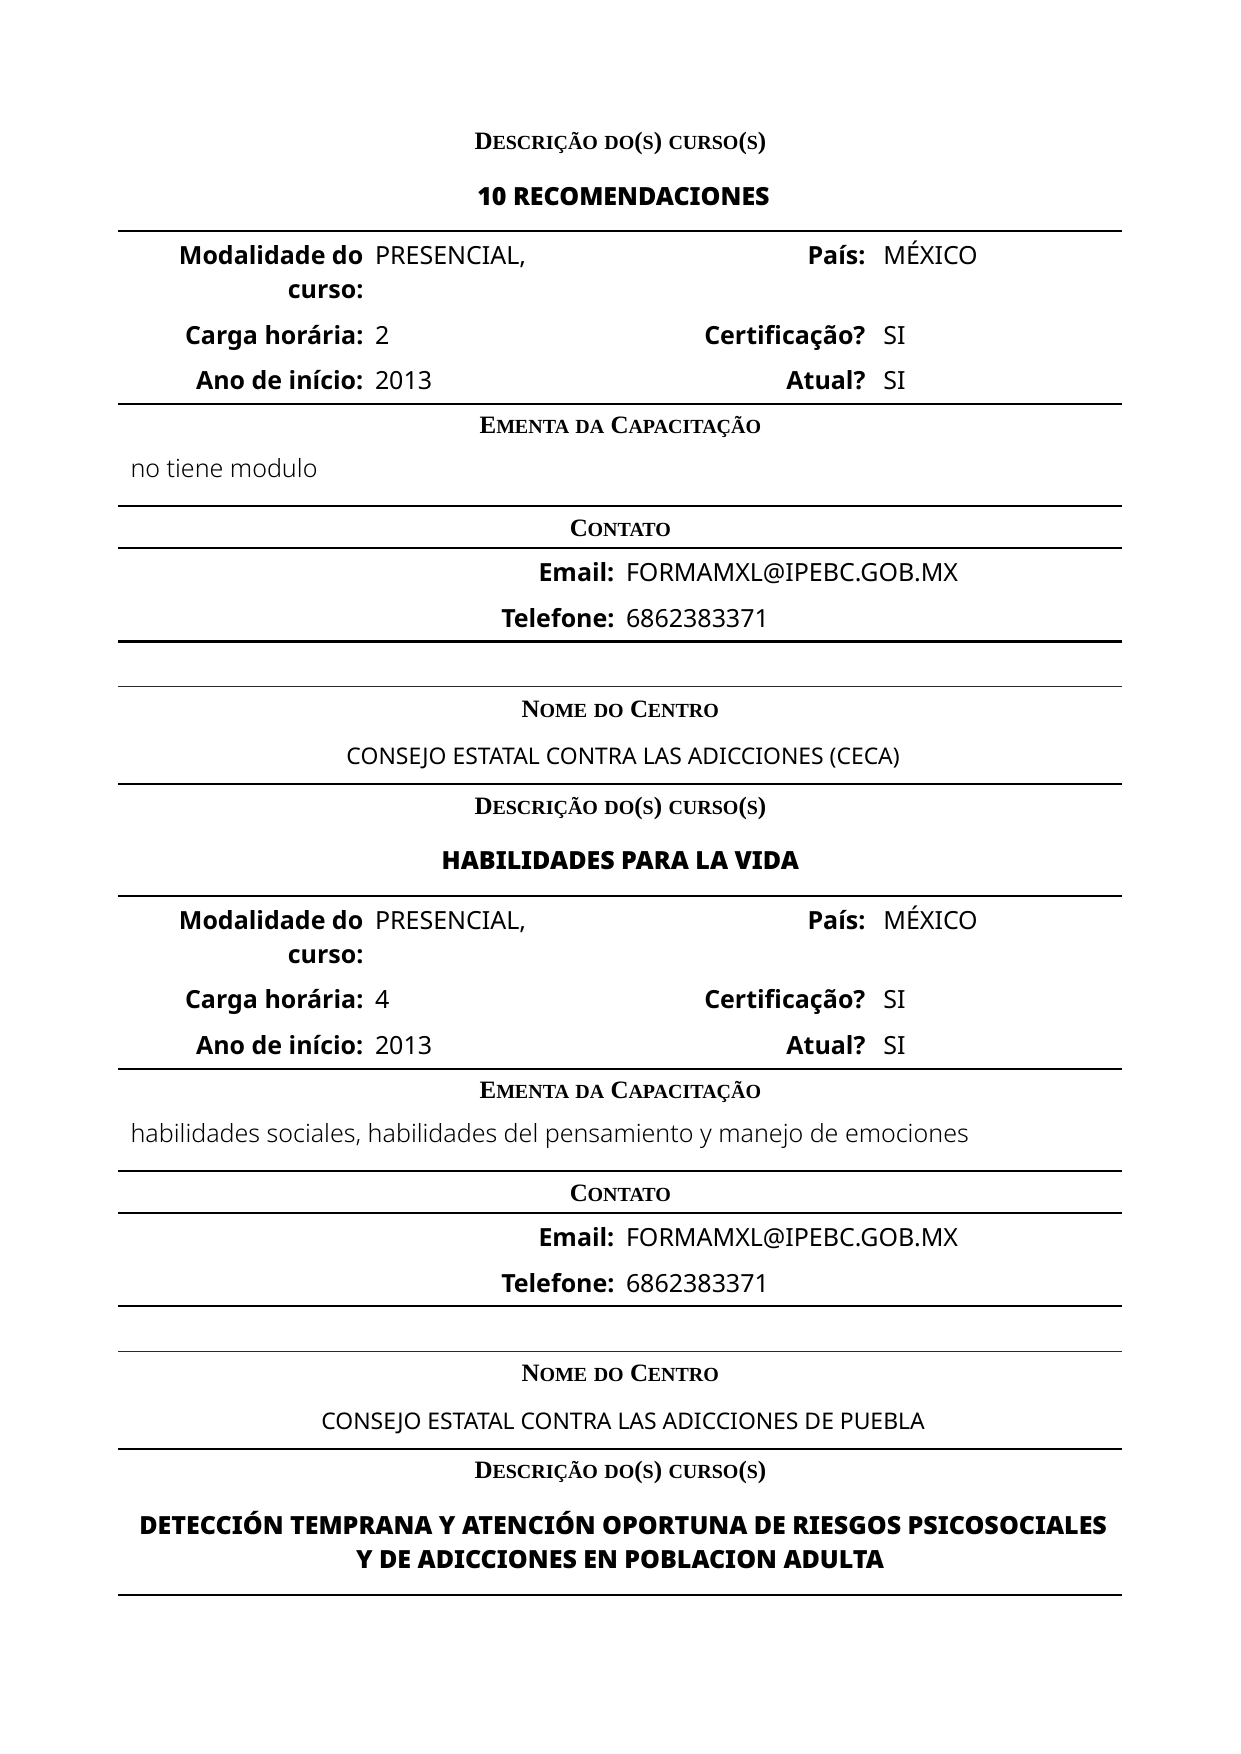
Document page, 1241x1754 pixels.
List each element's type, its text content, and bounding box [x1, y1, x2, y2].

table_cell Certificação? [620, 976, 871, 1022]
table_cell SI [871, 1022, 1122, 1067]
table_cell 6862383371 [620, 1260, 1122, 1305]
table_cell Descrição do(s) curso(s) [118, 785, 1122, 825]
table_cell Ementa da Capacitação [118, 405, 1122, 445]
table_cell 2 [369, 312, 620, 357]
table_cell Carga horária: [118, 976, 369, 1022]
table_cell 4 [369, 976, 620, 1022]
table_cell País: [620, 897, 871, 976]
table_cell Contato [118, 507, 1122, 547]
table_cell Ementa da Capacitação [118, 1070, 1122, 1110]
table_cell Carga horária: [118, 312, 369, 357]
table_cell PRESENCIAL, [369, 232, 620, 312]
table_cell Email: [118, 1214, 620, 1260]
table_cell CONSEJO ESTATAL CONTRA LAS ADICCIONES (CECA) [118, 728, 1122, 783]
table_cell País: [620, 232, 871, 312]
table_cell Modalidade do curso: [118, 232, 369, 312]
table_cell DETECCIÓN TEMPRANA Y ATENCIÓN OPORTUNA DE RIESGOS PSICOSOCIALES Y DE ADICCIONES EN POBLACION ADULTA [118, 1490, 1122, 1593]
table_cell Ano de início: [118, 1022, 369, 1067]
table_cell 2013 [369, 357, 620, 403]
table_cell SI [871, 357, 1122, 403]
table_cell NO TIENE MODULO [118, 445, 1122, 505]
table_cell MÉXICO [871, 897, 1122, 976]
table_cell MÉXICO [871, 232, 1122, 312]
table_cell Atual? [620, 357, 871, 403]
table_cell Ano de início: [118, 357, 369, 403]
table_cell Modalidade do curso: [118, 897, 369, 976]
table_header Nome do Centro [118, 688, 1122, 728]
table_cell Descrição do(s) curso(s) [118, 118, 1122, 160]
table_cell Atual? [620, 1022, 871, 1067]
table_cell Contato [118, 1172, 1122, 1212]
table_cell Descrição do(s) curso(s) [118, 1450, 1122, 1490]
table_cell HABILIDADES SOCIALES, HABILIDADES DEL PENSAMIENTO Y MANEJO DE EMOCIONES [118, 1110, 1122, 1170]
table_cell CONSEJO ESTATAL CONTRA LAS ADICCIONES DE PUEBLA [118, 1393, 1122, 1448]
table_cell Certificação? [620, 312, 871, 357]
table_cell FORMAMXL@IPEBC.GOB.MX [620, 549, 1122, 595]
table_cell Telefone: [118, 595, 620, 640]
table_cell Email: [118, 549, 620, 595]
table_cell FORMAMXL@IPEBC.GOB.MX [620, 1214, 1122, 1260]
table_cell 10 RECOMENDACIONES [118, 160, 1122, 230]
table_cell 2013 [369, 1022, 620, 1067]
table_cell PRESENCIAL, [369, 897, 620, 976]
table_cell Telefone: [118, 1260, 620, 1305]
table_cell SI [871, 976, 1122, 1022]
table_header Nome do Centro [118, 1353, 1122, 1393]
table_cell HABILIDADES PARA LA VIDA [118, 825, 1122, 895]
table_cell 6862383371 [620, 595, 1122, 640]
table_cell SI [871, 312, 1122, 357]
